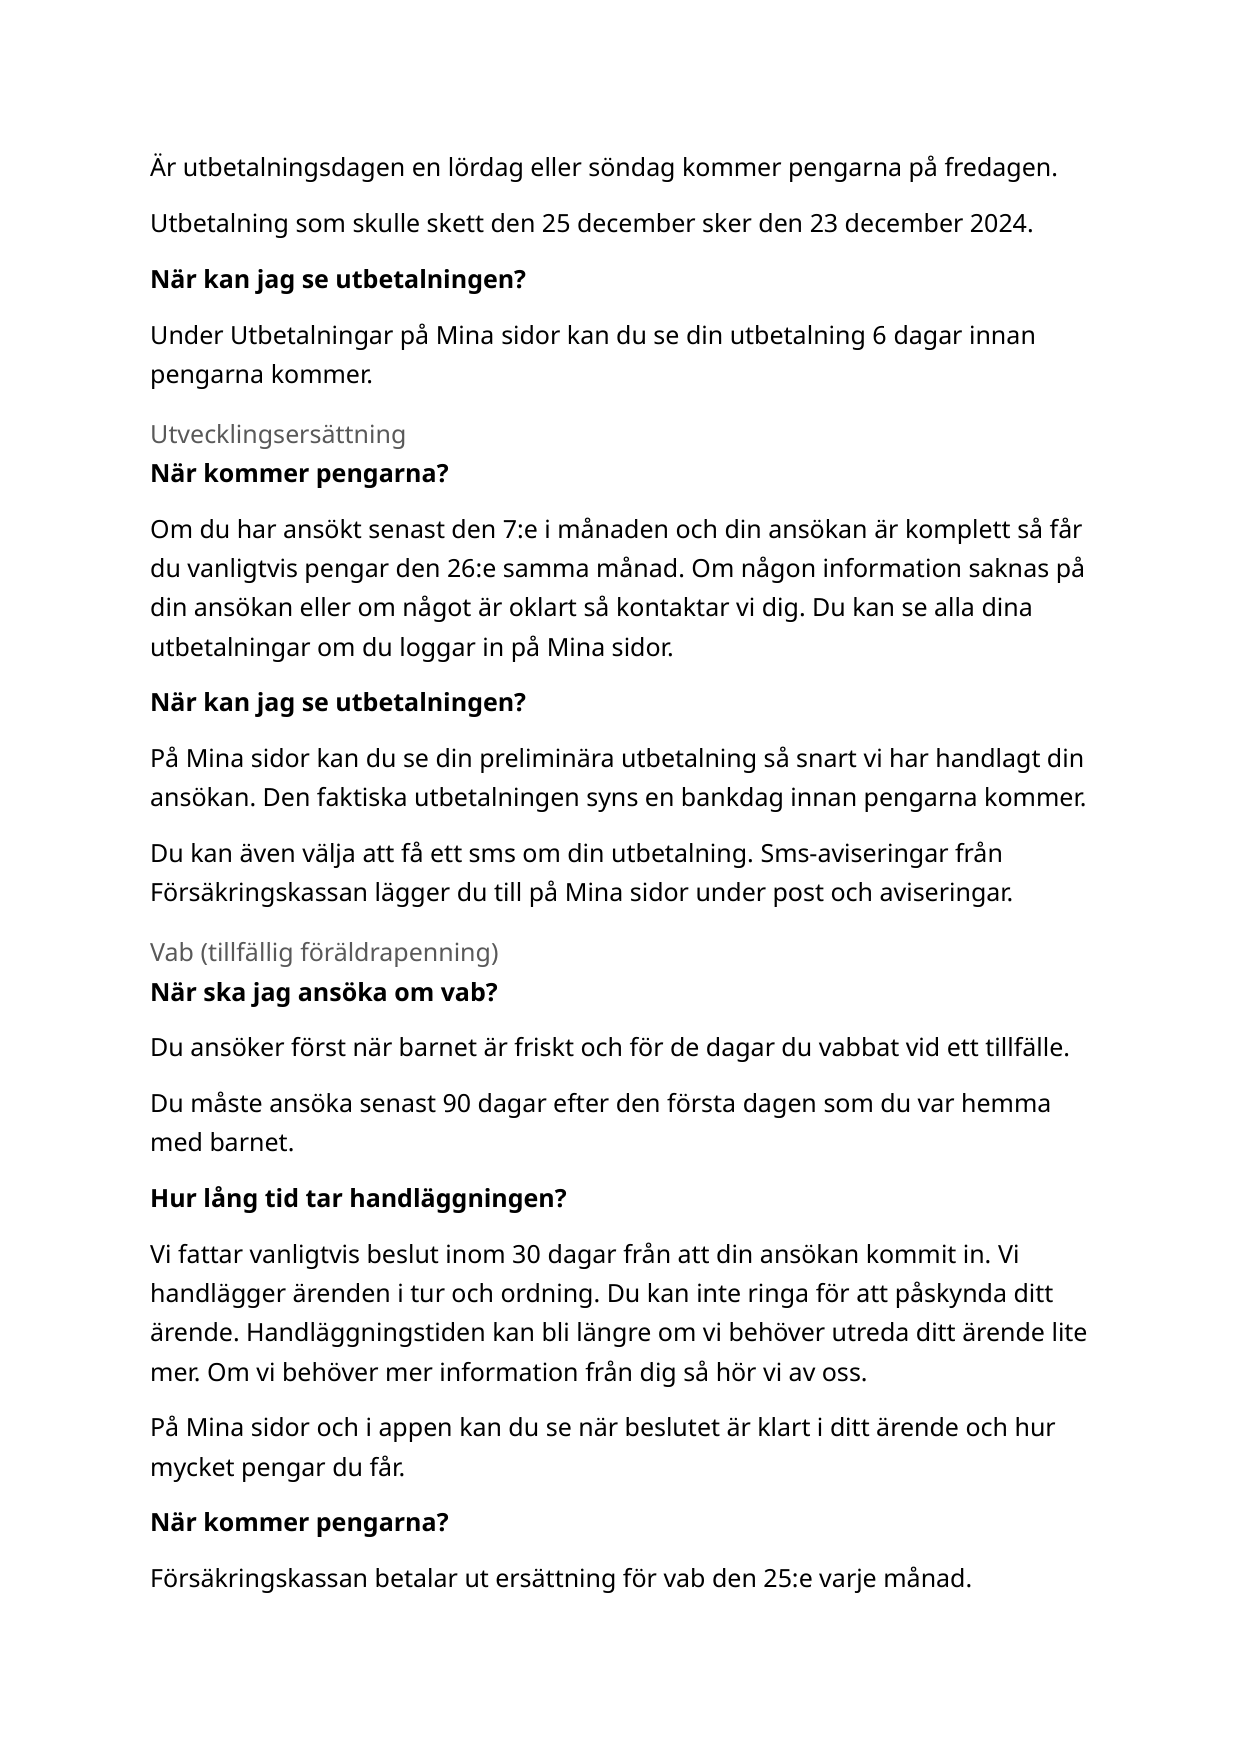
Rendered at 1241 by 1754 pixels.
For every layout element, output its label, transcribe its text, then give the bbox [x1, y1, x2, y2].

subtitle Vab (tillfällig föräldrapenning) [150, 935, 1090, 969]
text Vi fattar vanligtvis beslut inom 30 dagar från att din ansökan kommit in. Vi handlägger ärenden i tur och ordning. Du kan inte ringa för att påskynda ditt ärende. Handläggningstiden kan bli längre om vi behöver utreda ditt ärende lite mer. Om vi behöver mer information från dig så hör vi av oss. [150, 1237, 1090, 1388]
text När ska jag ansöka om vab? [150, 974, 1090, 1008]
text När kommer pengarna? [150, 456, 1090, 490]
text På Mina sidor kan du se din preliminära utbetalning så snart vi har handlagt din ansökan. Den faktiska utbetalningen syns en bankdag innan pengarna kommer. [150, 741, 1090, 814]
text Du ansöker först när barnet är friskt och för de dagar du vabbat vid ett tillfälle. [150, 1030, 1090, 1064]
text Du kan även välja att få ett sms om din utbetalning. Sms-aviseringar från Försäkringskassan lägger du till på Mina sidor under post och aviseringar. [150, 836, 1090, 909]
subtitle Utvecklingsersättning [150, 417, 1090, 451]
text När kan jag se utbetalningen? [150, 262, 1090, 296]
text Hur lång tid tar handläggningen? [150, 1181, 1090, 1215]
text Under Utbetalningar på Mina sidor kan du se din utbetalning 6 dagar innan pengarna kommer. [150, 317, 1090, 391]
text På Mina sidor och i appen kan du se när beslutet är klart i ditt ärende och hur mycket pengar du får. [150, 1410, 1090, 1483]
text När kan jag se utbetalningen? [150, 685, 1090, 719]
text Försäkringskassan betalar ut ersättning för vab den 25:e varje månad. [150, 1561, 1090, 1595]
text När kommer pengarna? [150, 1505, 1090, 1539]
text Du måste ansöka senast 90 dagar efter den första dagen som du var hemma med barnet. [150, 1086, 1090, 1159]
text Är utbetalningsdagen en lördag eller söndag kommer pengarna på fredagen. [150, 150, 1090, 184]
text Om du har ansökt senast den 7:e i månaden och din ansökan är komplett så får du vanligtvis pengar den 26:e samma månad. Om någon information saknas på din ansökan eller om något är oklart så kontaktar vi dig. Du kan se alla dina utbetalningar om du loggar in på Mina sidor. [150, 512, 1090, 663]
text Utbetalning som skulle skett den 25 december sker den 23 december 2024. [150, 206, 1090, 240]
